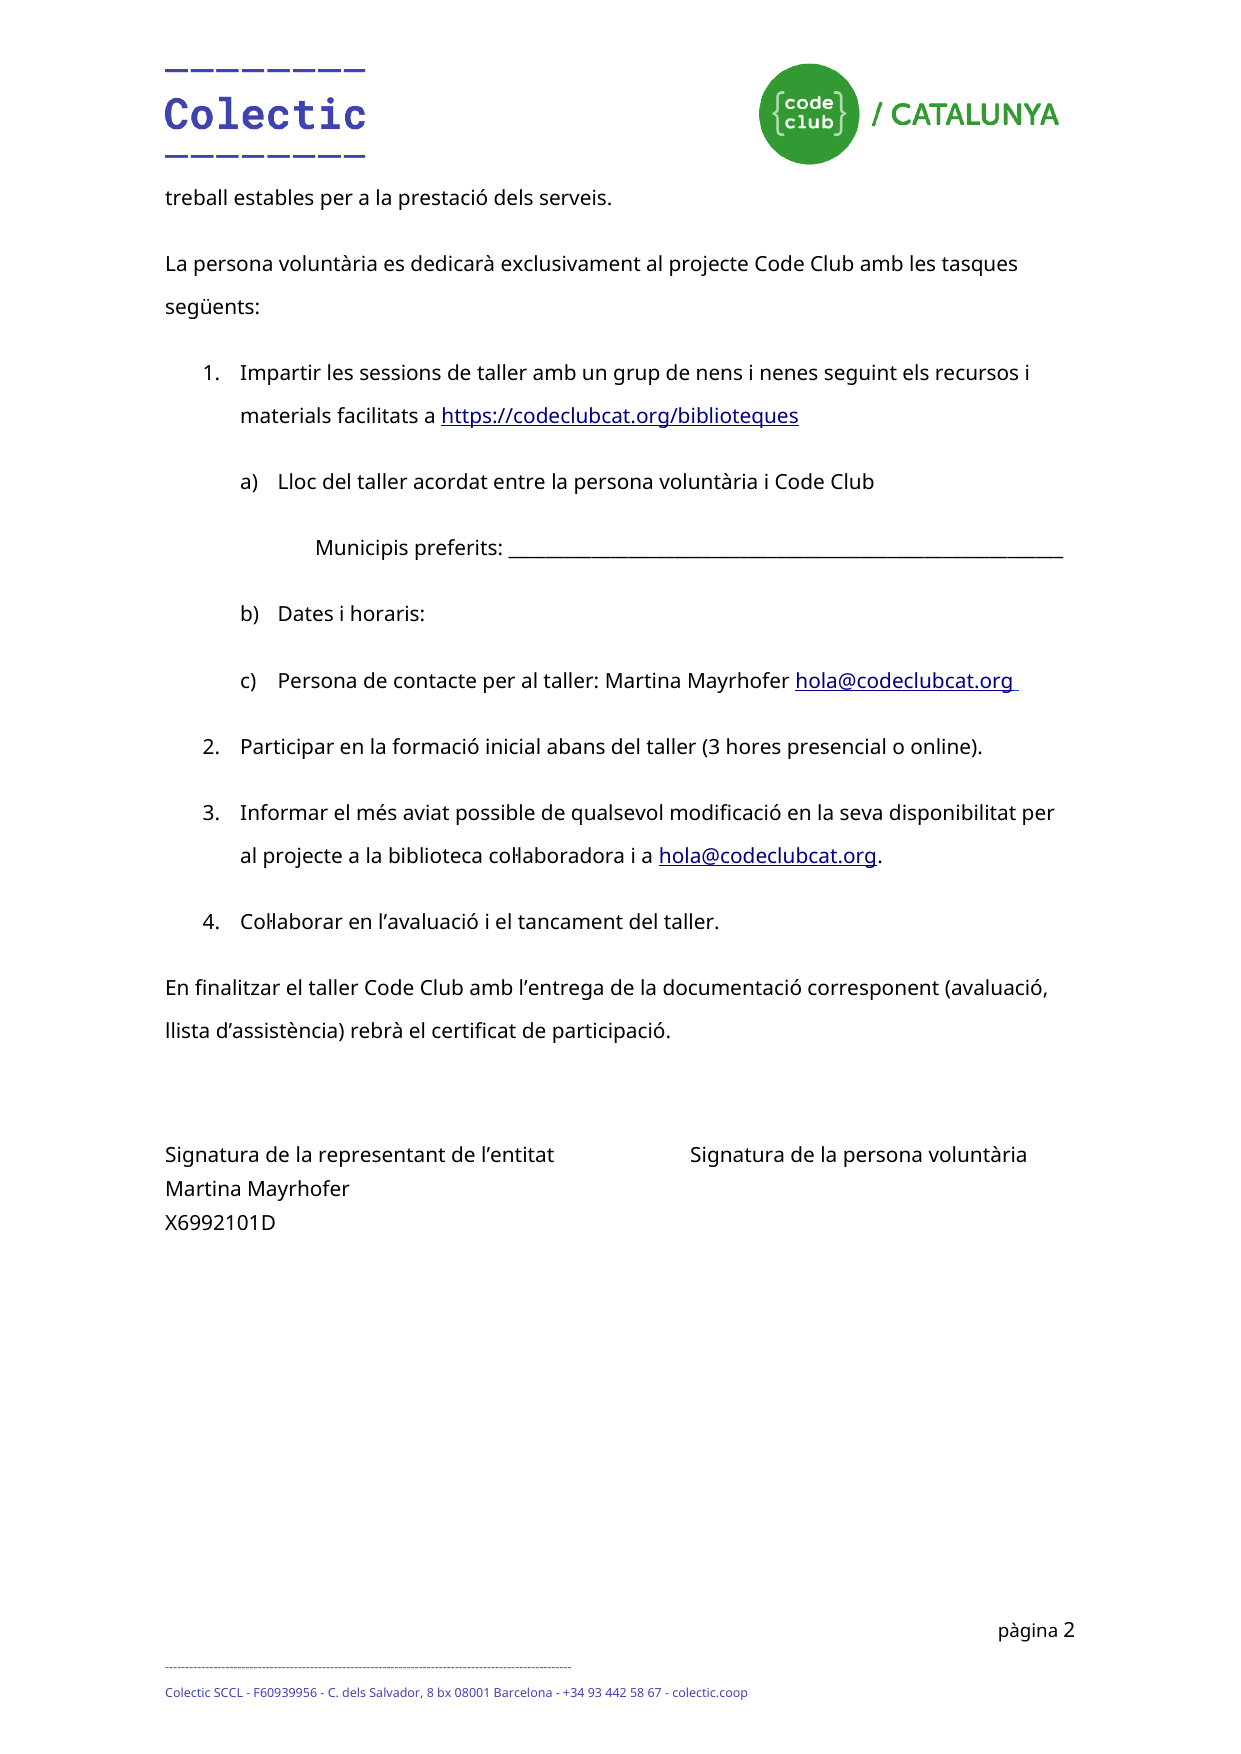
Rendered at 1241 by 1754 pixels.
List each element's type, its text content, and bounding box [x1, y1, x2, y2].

list Impartir les sessions de taller amb un grup de nens i nenes seguint els recursos i materials facilitats a https://codeclubcat.org/biblioteques [202, 358, 1075, 429]
text treball estables per a la prestació dels serveis. [165, 183, 1075, 211]
list Dates i horaris: [240, 599, 1075, 628]
list Persona de contacte per al taller: Martina Mayrhofer hola@codeclubcat.org [240, 666, 1075, 694]
list Col·laborar en l’avaluació i el tancament del taller. [202, 907, 1075, 936]
list Participar en la formació inicial abans del taller (3 hores presencial o online). [202, 732, 1075, 760]
text Municipis preferits: ____________________________________________________________ [315, 533, 1075, 562]
text Signatura de la representant de l’entitat Signatura de la persona voluntària Martina Mayrhofer X6992101D [165, 1140, 1075, 1236]
list Lloc del taller acordat entre la persona voluntària i Code Club [240, 467, 1075, 495]
text La persona voluntària es dedicarà exclusivament al projecte Code Club amb les tasques següents: [165, 249, 1075, 320]
picture [165, 69, 366, 158]
text En finalitzar el taller Code Club amb l’entrega de la documentació corresponent (avaluació, llista d’assistència) rebrà el certificat de participació. [165, 973, 1075, 1044]
picture [744, 51, 1076, 176]
list Informar el més aviat possible de qualsevol modificació en la seva disponibilitat per al projecte a la biblioteca col·laboradora i a hola@codeclubcat.org. [202, 798, 1075, 869]
